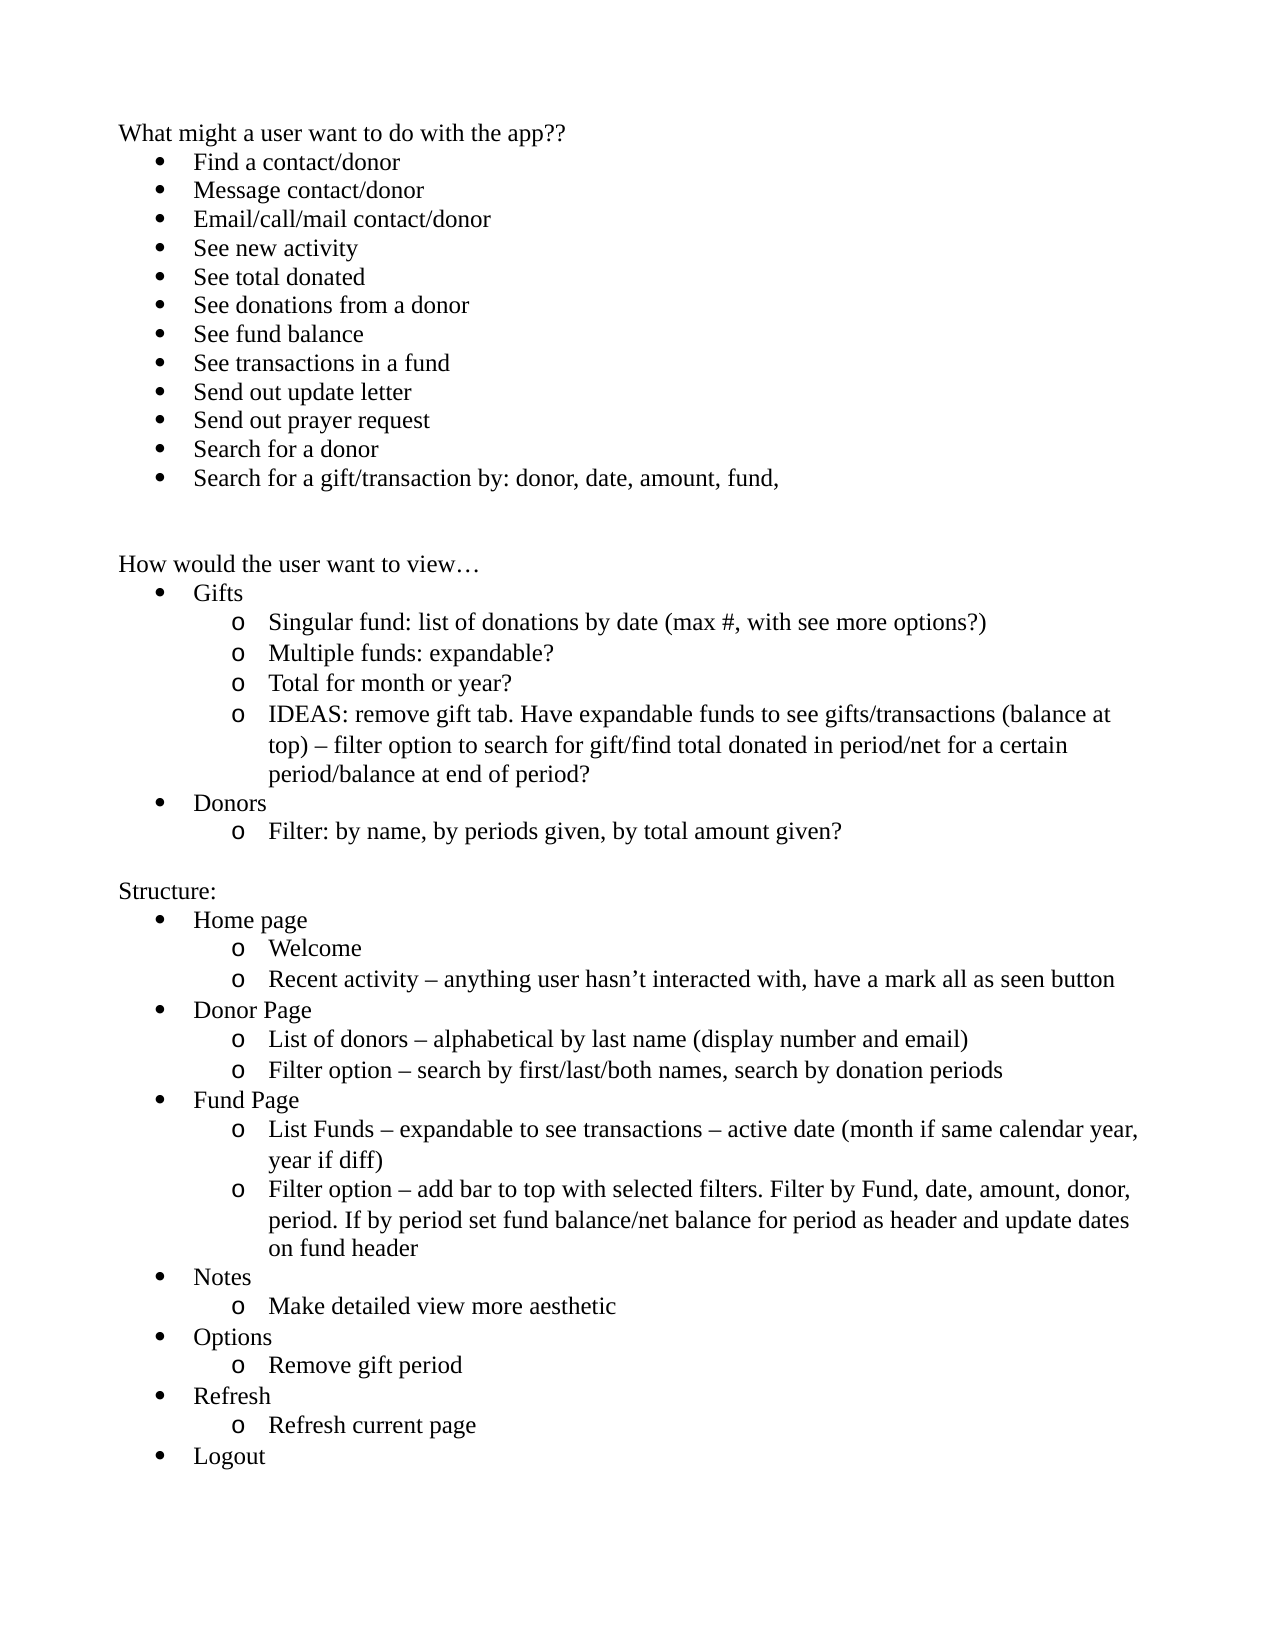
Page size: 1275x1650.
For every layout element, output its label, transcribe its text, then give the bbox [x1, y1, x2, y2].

list Recent activity – anything user hasn’t interacted with, have a mark all as seen button [231, 964, 1157, 995]
text What might a user want to do with the app?? [118, 118, 1157, 147]
list Singular fund: list of donations by date (max #, with see more options?) [231, 607, 1157, 638]
text How would the user want to view… [118, 549, 1157, 578]
list See transactions in a fund [156, 348, 1157, 377]
list Filter option – search by first/last/both names, search by donation periods [231, 1055, 1157, 1086]
list Send out update letter [156, 377, 1157, 406]
list Home page [156, 905, 1157, 933]
list Refresh [156, 1381, 1157, 1410]
list Options [156, 1322, 1157, 1351]
list Donors [156, 788, 1157, 816]
list List of donors – alphabetical by last name (display number and email) [231, 1024, 1157, 1055]
list Filter option – add bar to top with selected filters. Filter by Fund, date, amount, donor, period. If by period set fund balance/net balance for period as header and update dates on fund header [231, 1174, 1157, 1262]
list Donor Page [156, 995, 1157, 1024]
list Filter: by name, by periods given, by total amount given? [231, 816, 1157, 847]
list Multiple funds: expandable? [231, 638, 1157, 668]
list See new activity [156, 233, 1157, 262]
list Notes [156, 1262, 1157, 1291]
list Welcome [231, 933, 1157, 964]
list Search for a donor [156, 434, 1157, 463]
list IDEAS: remove gift tab. Have expandable funds to see gifts/transactions (balance at top) – filter option to search for gift/find total donated in period/net for a certain period/balance at end of period? [231, 699, 1157, 788]
list Message contact/donor [156, 176, 1157, 204]
list Send out prayer request [156, 406, 1157, 434]
list Find a contact/donor [156, 147, 1157, 176]
list Gifts [156, 578, 1157, 607]
list List Funds – expandable to see transactions – active date (month if same calendar year, year if diff) [231, 1114, 1157, 1174]
list Fund Page [156, 1086, 1157, 1114]
list See total donated [156, 262, 1157, 291]
list See donations from a donor [156, 291, 1157, 319]
list See fund balance [156, 319, 1157, 348]
list Make detailed view more aesthetic [231, 1291, 1157, 1322]
list Logout [156, 1441, 1157, 1470]
list Refresh current page [231, 1410, 1157, 1441]
text Structure: [118, 876, 1157, 905]
list Email/call/mail contact/donor [156, 204, 1157, 233]
list Remove gift period [231, 1351, 1157, 1381]
list Search for a gift/transaction by: donor, date, amount, fund, [156, 463, 1157, 492]
list Total for month or year? [231, 668, 1157, 699]
